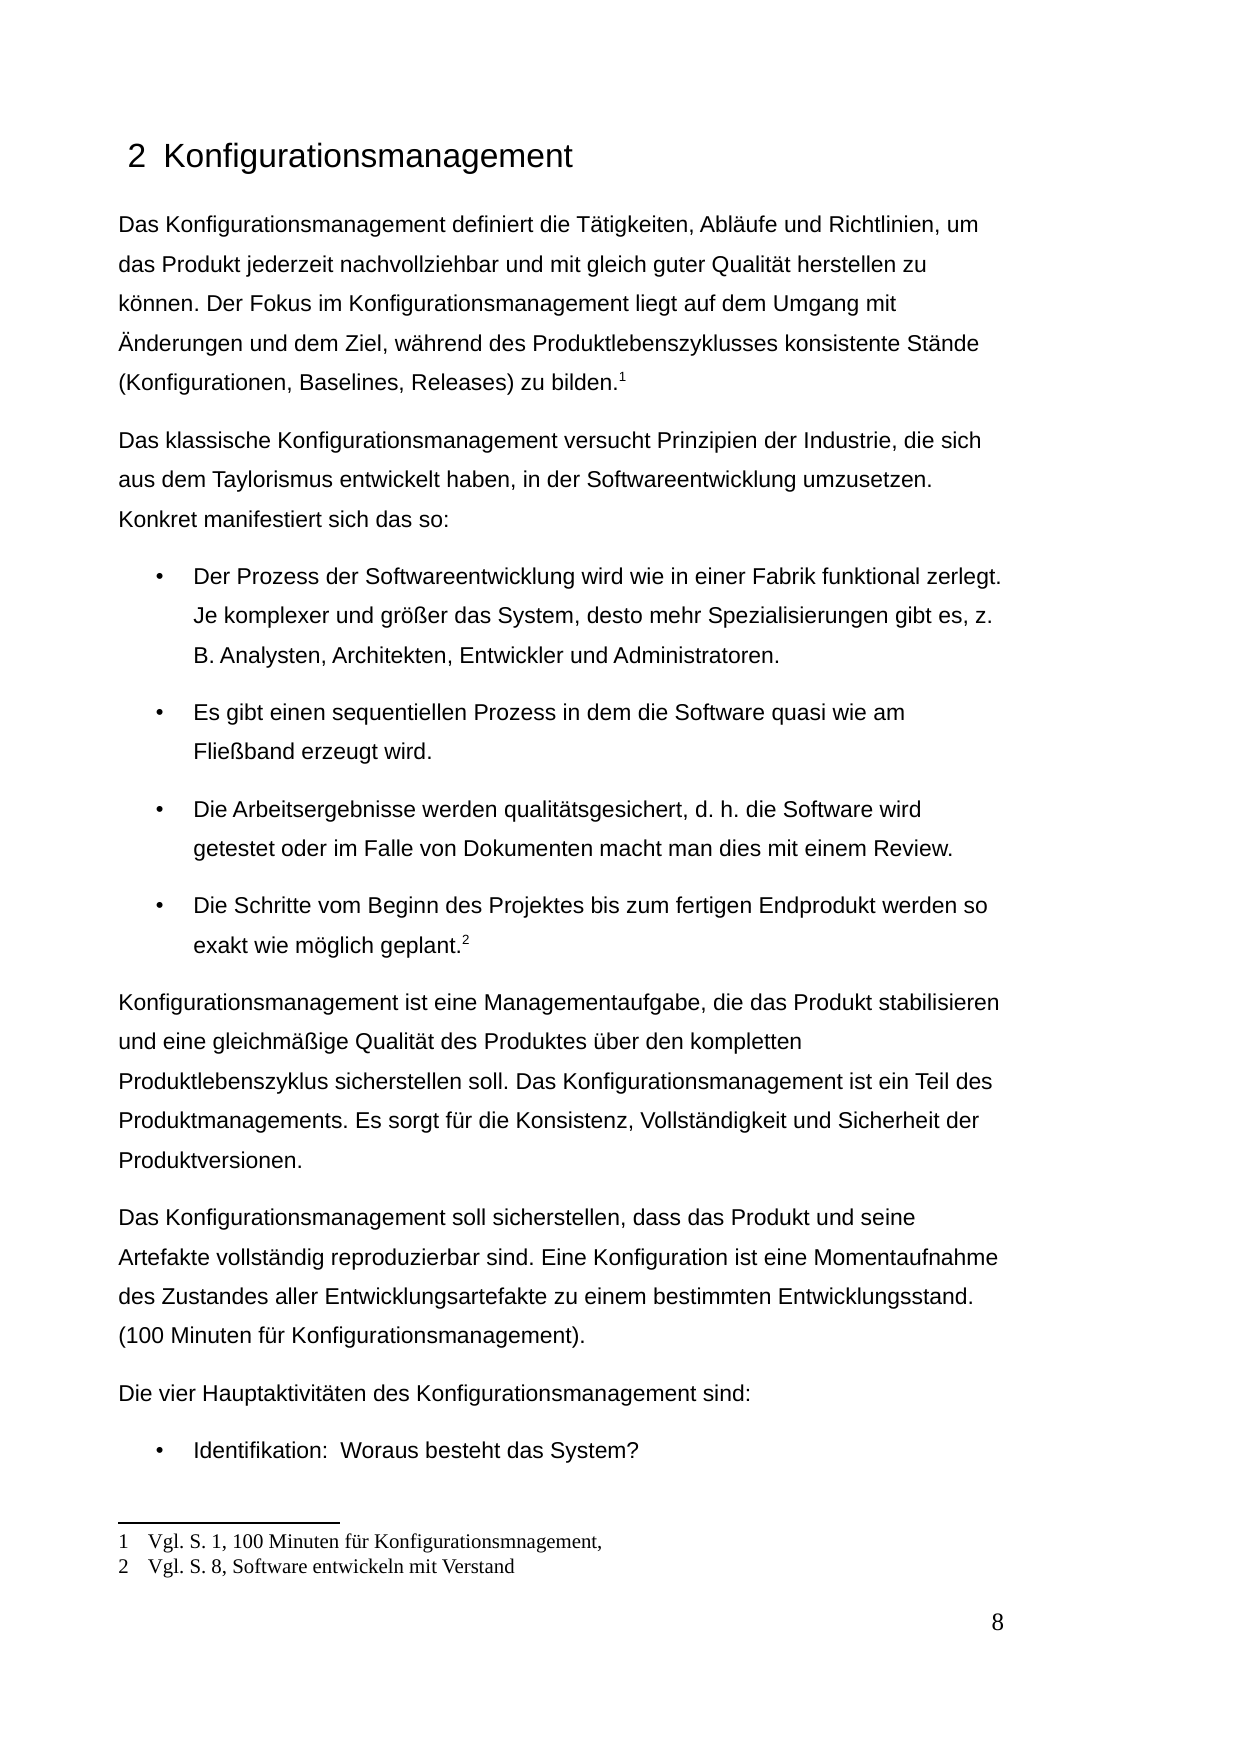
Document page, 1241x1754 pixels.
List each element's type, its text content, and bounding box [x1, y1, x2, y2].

list Es gibt einen sequentiellen Prozess in dem die Software quasi wie am Fließband erzeugt wird. [156, 699, 1004, 765]
list Die Arbeitsergebnisse werden qualitätsgesichert, d. h. die Software wird getestet oder im Falle von Dokumenten macht man dies mit einem Review. [156, 796, 1004, 861]
text Die vier Hauptaktivitäten des Konfigurationsmanagement sind: [118, 1379, 1004, 1406]
text Konfigurationsmanagement ist eine Managementaufgabe, die das Produkt stabilisieren und eine gleichmäßige Qualität des Produktes über den kompletten Produktlebenszyklus sicherstellen soll. Das Konfigurationsmanagement ist ein Teil des Produktmanagements. Es sorgt für die Konsistenz, Vollständigkeit und Sicherheit der Produktversionen. [118, 989, 1004, 1173]
subtitle Konfigurationsmanagement [118, 136, 1004, 174]
text Das klassische Konfigurationsmanagement versucht Prinzipien der Industrie, die sich aus dem Taylorismus entwickelt haben, in der Softwareentwicklung umzusetzen. Konkret manifestiert sich das so: [118, 427, 1004, 532]
list Identifikation: Woraus besteht das System? [156, 1437, 1004, 1463]
list Die Schritte vom Beginn des Projektes bis zum fertigen Endprodukt werden so exakt wie möglich geplant. [156, 892, 1004, 958]
list Der Prozess der Softwareentwicklung wird wie in einer Fabrik funktional zerlegt. Je komplexer und größer das System, desto mehr Spezialisierungen gibt es, z. B. Analysten, Architekten, Entwickler und Administratoren. [156, 563, 1004, 668]
text Vgl. S. 1, 100 Minuten für Konfigurationsmnagement, [118, 1529, 1004, 1553]
text Das Konfigurationsmanagement definiert die Tätigkeiten, Abläufe und Richtlinien, um das Produkt jederzeit nachvollziehbar und mit gleich guter Qualität herstellen zu können. Der Fokus im Konfigurationsmanagement liegt auf dem Umgang mit Änderungen und dem Ziel, während des Produktlebenszyklusses konsistente Stände (Konfigurationen, Baselines, Releases) zu bilden. [118, 211, 1004, 396]
list Vgl. S. 8, Software entwickeln mit Verstand [118, 1553, 1004, 1578]
text Das Konfigurationsmanagement soll sicherstellen, dass das Produkt und seine Artefakte vollständig reproduzierbar sind. Eine Konfiguration ist eine Momentaufnahme des Zustandes aller Entwicklungsartefakte zu einem bestimmten Entwicklungsstand. (100 Minuten für Konfigurationsmanagement). [118, 1204, 1004, 1349]
